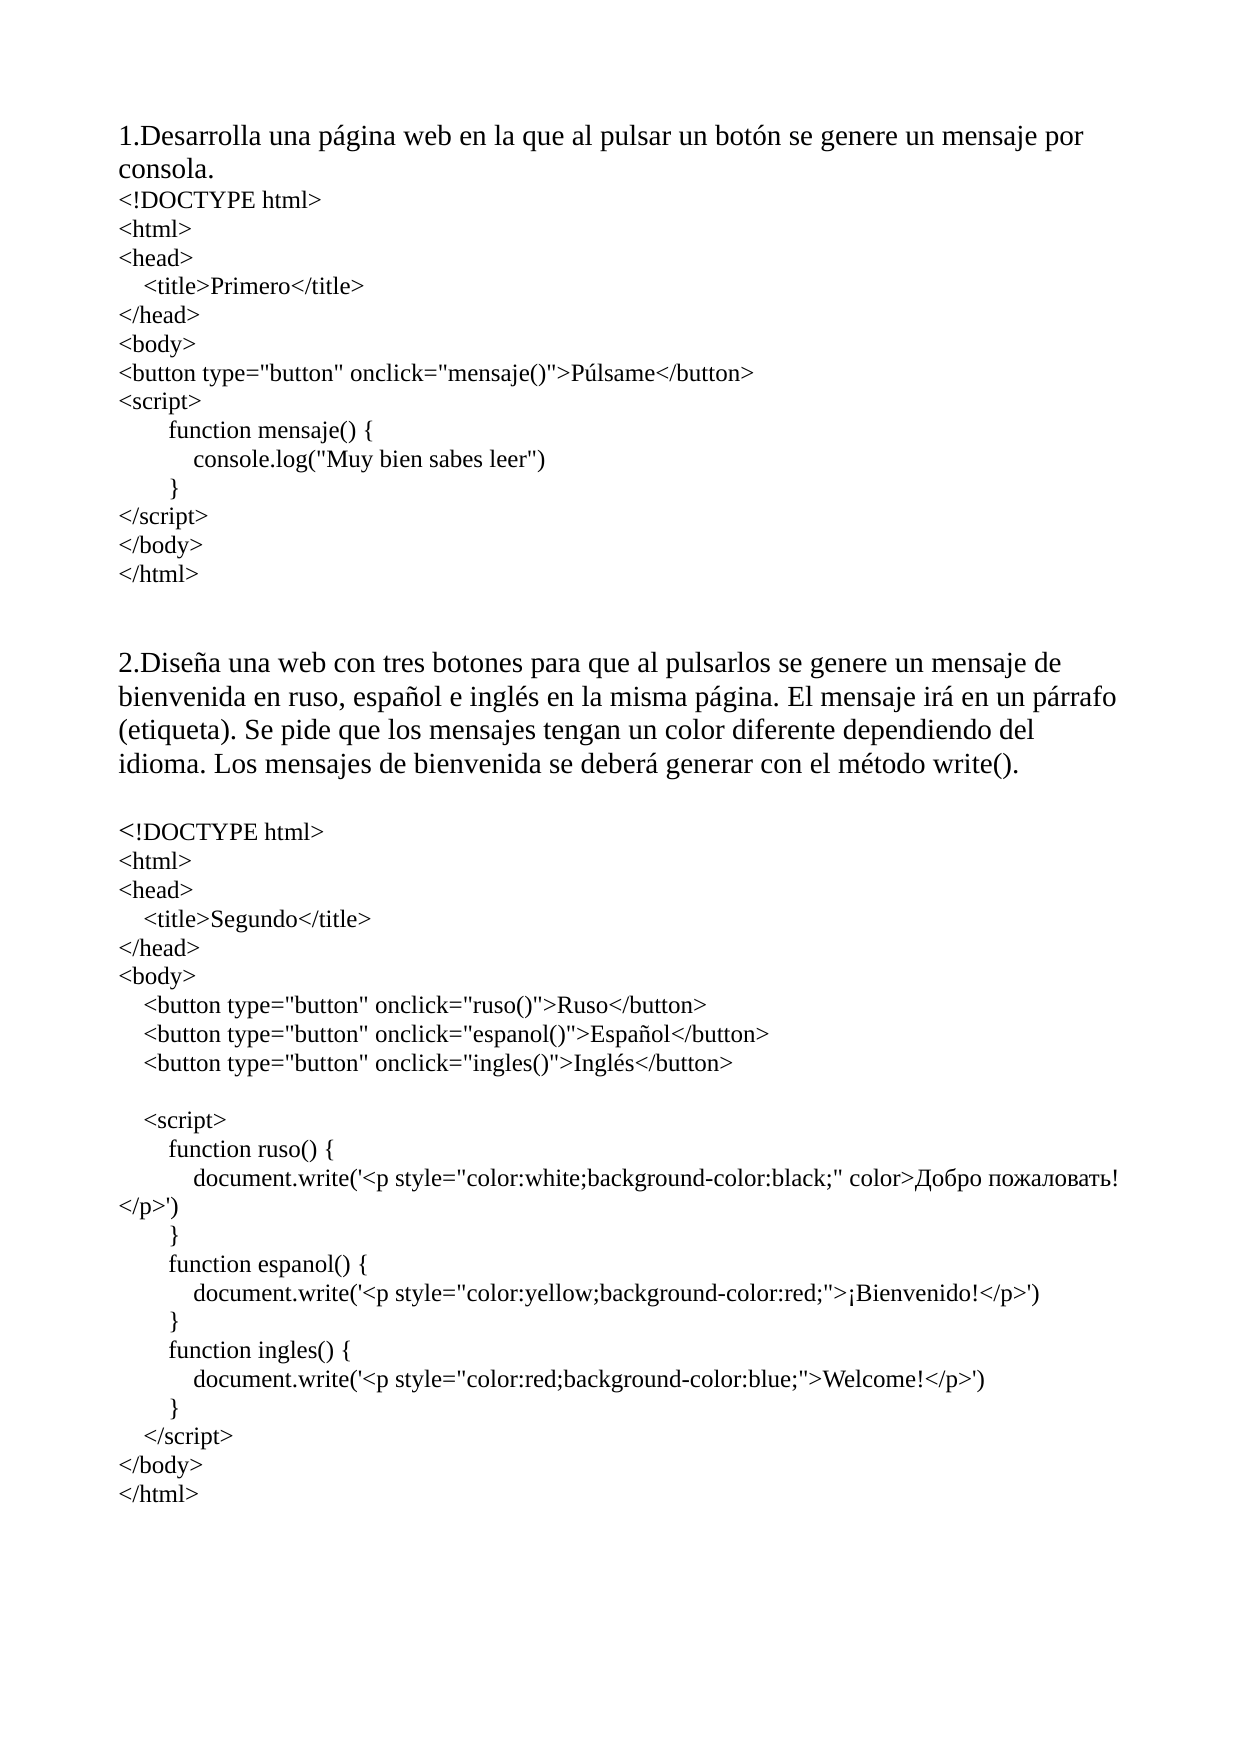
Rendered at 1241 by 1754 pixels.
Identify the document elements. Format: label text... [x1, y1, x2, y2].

text <button type="button" onclick="mensaje()">Púlsame</button> [118, 358, 1122, 386]
text <script> [118, 1105, 1122, 1134]
text } [118, 473, 1122, 501]
text </head> [118, 300, 1122, 329]
text <head> [118, 243, 1122, 271]
text <head> [118, 875, 1122, 904]
text <body> [118, 329, 1122, 358]
text </html> [118, 1479, 1122, 1508]
text <!DOCTYPE html> [118, 813, 1122, 846]
text function ingles() { [118, 1335, 1122, 1364]
text <button type="button" onclick="ruso()">Ruso</button> [118, 990, 1122, 1019]
text } [118, 1393, 1122, 1421]
text function mensaje() { [118, 415, 1122, 444]
text </head> [118, 933, 1122, 961]
text } [118, 1306, 1122, 1335]
text <button type="button" onclick="espanol()">Español</button> [118, 1019, 1122, 1048]
text </script> [118, 1421, 1122, 1450]
text </body> [118, 530, 1122, 559]
text <body> [118, 961, 1122, 990]
text 2.Diseña una web con tres botones para que al pulsarlos se genere un mensaje de bienvenida en ruso, español e inglés en la misma página. El mensaje irá en un párrafo (etiqueta). Se pide que los mensajes tengan un color diferente dependiendo del idioma. Los mensajes de bienvenida se deberá generar con el método write(). [118, 645, 1122, 779]
text document.write('<p style="color:white;background-color:black;" color>Добро пожаловать!</p>') [118, 1163, 1122, 1220]
text <html> [118, 214, 1122, 243]
text <html> [118, 846, 1122, 875]
text </body> [118, 1450, 1122, 1479]
text 1.Desarrolla una página web en la que al pulsar un botón se genere un mensaje por consola. [118, 118, 1122, 185]
text <!DOCTYPE html> [118, 185, 1122, 214]
text function ruso() { [118, 1134, 1122, 1163]
text <title>Primero</title> [118, 271, 1122, 300]
text <button type="button" onclick="ingles()">Inglés</button> [118, 1048, 1122, 1076]
text <script> [118, 386, 1122, 415]
text } [118, 1220, 1122, 1249]
text </script> [118, 501, 1122, 530]
text function espanol() { [118, 1249, 1122, 1278]
text document.write('<p style="color:red;background-color:blue;">Welcome!</p>') [118, 1364, 1122, 1393]
text </html> [118, 559, 1122, 588]
text console.log("Muy bien sabes leer") [118, 444, 1122, 473]
text <title>Segundo</title> [118, 904, 1122, 933]
text document.write('<p style="color:yellow;background-color:red;">¡Bienvenido!</p>') [118, 1278, 1122, 1306]
